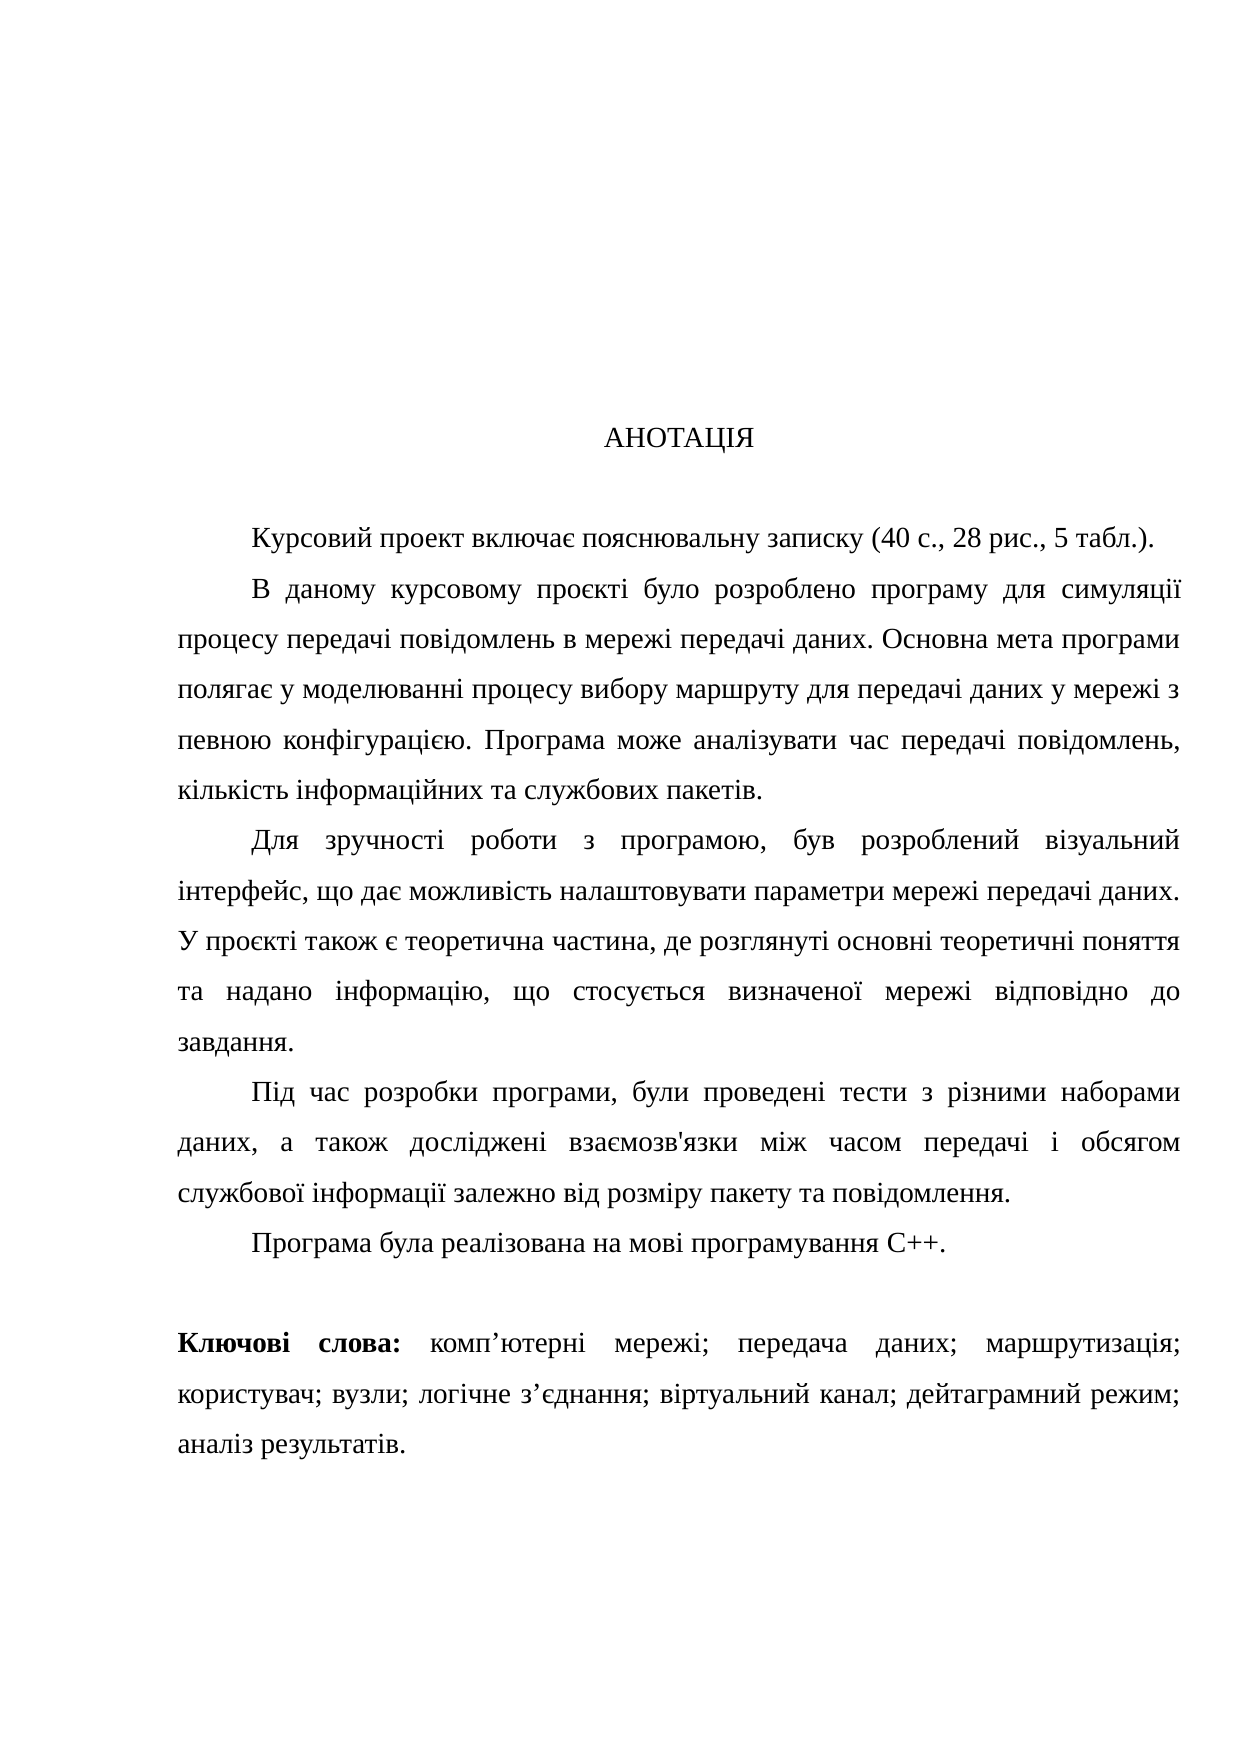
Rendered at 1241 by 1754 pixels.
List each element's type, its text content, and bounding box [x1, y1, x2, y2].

text Ключові слова: комп’ютерні мережі; передача даних; маршрутизація; користувач; вузли; логічне з’єднання; віртуальний канал; дейтаграмний режим; аналіз результатів. [177, 1326, 1181, 1460]
text Для зручності роботи з програмою, був розроблений візуальний інтерфейс, що дає можливість налаштовувати параметри мережі передачі даних. У проєкті також є теоретична частина, де розглянуті основні теоретичні поняття та надано інформацію, що стосується визначеної мережі відповідно до завдання. [177, 822, 1181, 1057]
text Програма була реалізована на мові програмування C++. [177, 1225, 1181, 1258]
text Курсовий проект включає пояснювальну записку (40 с., 28 рис., 5 табл.). [177, 521, 1181, 554]
text Під час розробки програми, були проведені тести з різними наборами даних, а також досліджені взаємозв'язки між часом передачі і обсягом службової інформації залежно від розміру пакету та повідомлення. [177, 1074, 1181, 1208]
text В даному курсовому проєкті було розроблено програму для симуляції процесу передачі повідомлень в мережі передачі даних. Основна мета програми полягає у моделюванні процесу вибору маршруту для передачі даних у мережі з певною конфігурацією. Програма може аналізувати час передачі повідомлень, кількість інформаційних та службових пакетів. [177, 571, 1181, 806]
text АНОТАЦІЯ [177, 420, 1181, 453]
